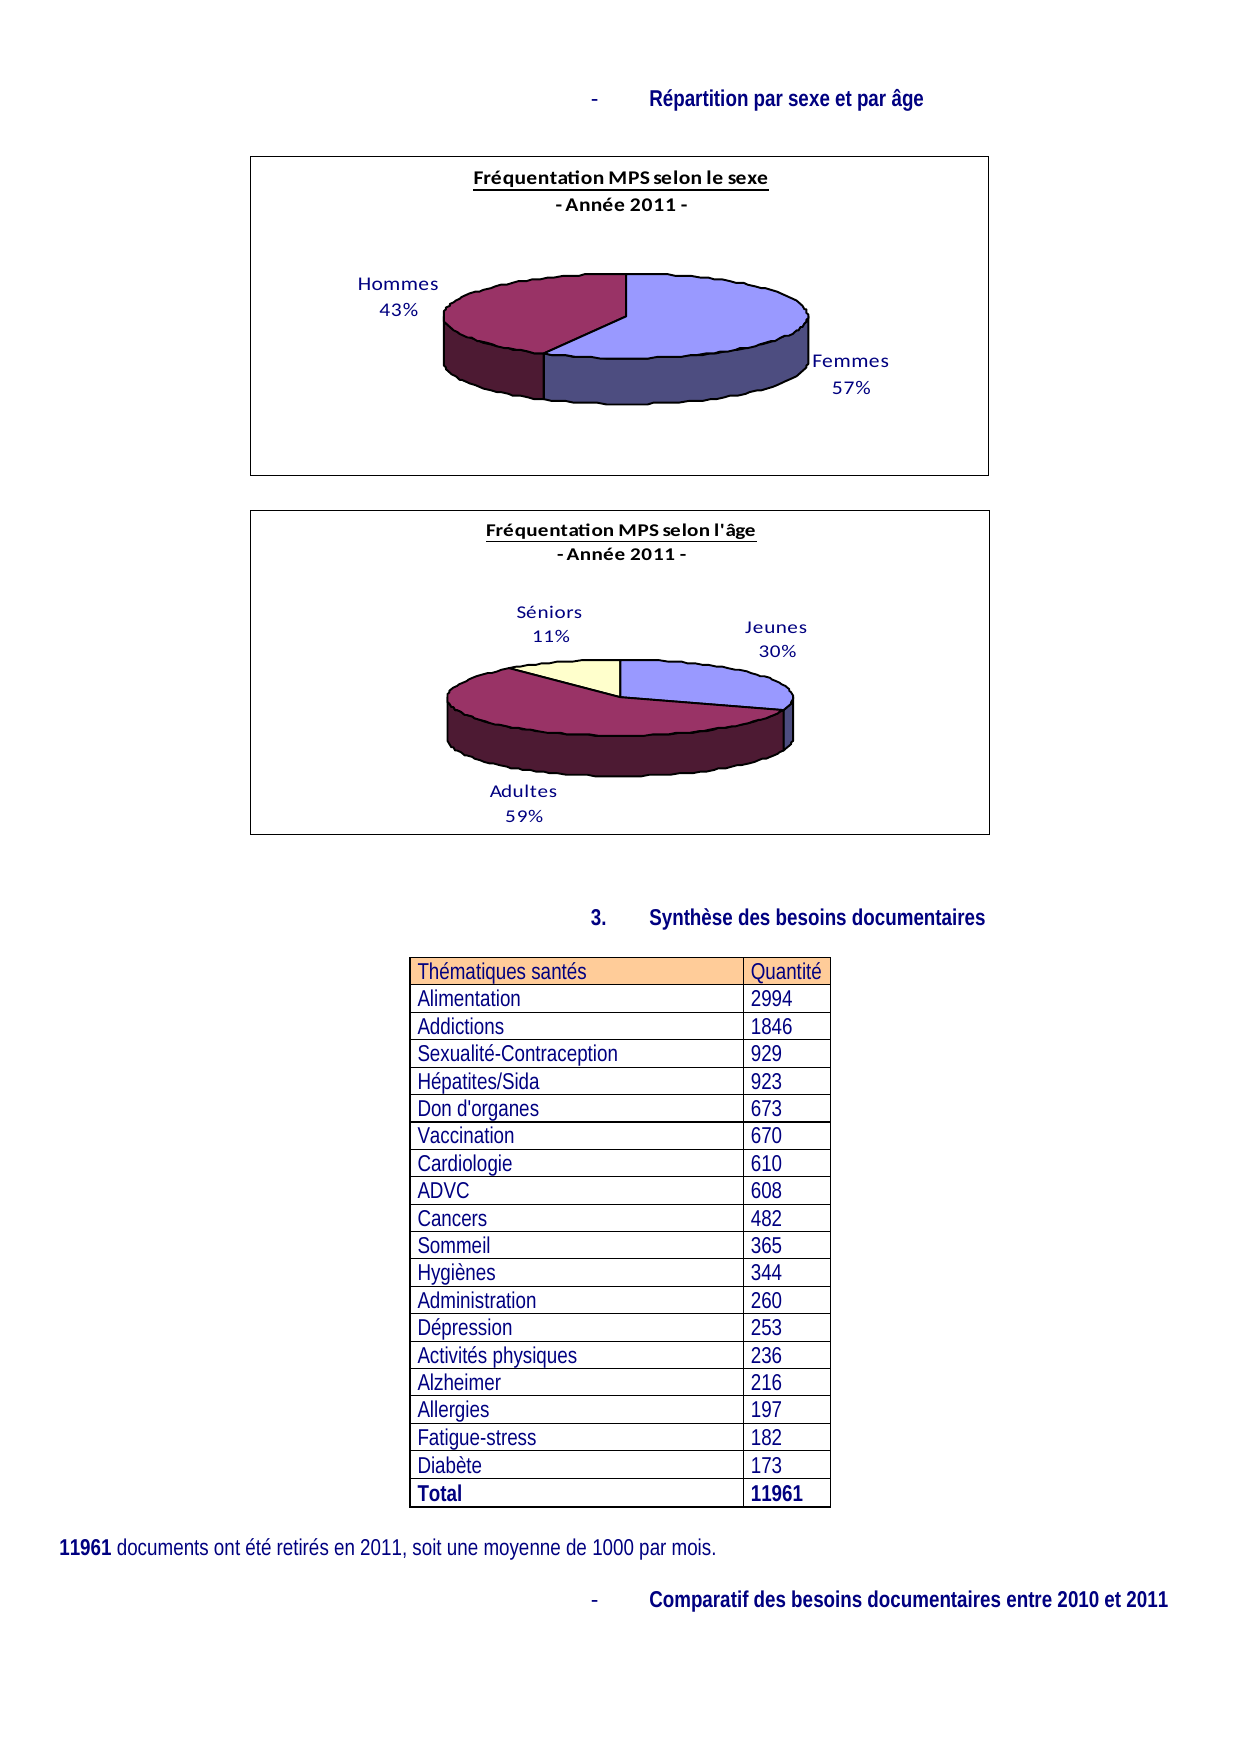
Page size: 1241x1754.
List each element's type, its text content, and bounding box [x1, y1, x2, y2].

table_cell 11961 [744, 1479, 830, 1506]
table_cell Hépatites/Sida [411, 1068, 743, 1094]
table_cell Alzheimer [411, 1369, 743, 1395]
table_cell Alimentation [411, 985, 743, 1012]
list Répartition par sexe et par âge [591, 85, 1181, 112]
list Comparatif des besoins documentaires entre 2010 et 2011 [591, 1586, 1181, 1613]
table_cell 2994 [744, 985, 830, 1012]
table_cell 197 [744, 1396, 830, 1423]
table_header Thématiques santés [411, 958, 743, 984]
table_cell 260 [744, 1287, 830, 1313]
text 11961 documents ont été retirés en 2011, soit une moyenne de 1000 par mois. [59, 1534, 1181, 1560]
table_header Quantité [744, 958, 830, 984]
table_cell 182 [744, 1424, 830, 1450]
table_cell Sommeil [411, 1232, 743, 1258]
table_cell 173 [744, 1451, 830, 1478]
table_cell ADVC [411, 1177, 743, 1203]
table_cell 1846 [744, 1013, 830, 1039]
table_cell Activités physiques [411, 1342, 743, 1368]
list Synthèse des besoins documentaires [591, 904, 1181, 931]
table_cell Total [411, 1479, 743, 1506]
table_cell 482 [744, 1205, 830, 1231]
table_cell Vaccination [411, 1123, 743, 1149]
table_cell Administration [411, 1287, 743, 1313]
table_cell 365 [744, 1232, 830, 1258]
table_cell 670 [744, 1123, 830, 1149]
table_cell 929 [744, 1040, 830, 1067]
table_cell Cardiologie [411, 1150, 743, 1176]
table_cell Don d'organes [411, 1095, 743, 1121]
table_cell Cancers [411, 1205, 743, 1231]
table_cell Dépression [411, 1314, 743, 1341]
table_cell 344 [744, 1259, 830, 1286]
table_cell 253 [744, 1314, 830, 1341]
table_cell 923 [744, 1068, 830, 1094]
table_cell Addictions [411, 1013, 743, 1039]
table_cell Diabète [411, 1451, 743, 1478]
table_cell Allergies [411, 1396, 743, 1423]
table_cell 216 [744, 1369, 830, 1395]
table_cell 673 [744, 1095, 830, 1121]
table_cell 610 [744, 1150, 830, 1176]
table_cell Sexualité-Contraception [411, 1040, 743, 1067]
table_cell Hygiènes [411, 1259, 743, 1286]
table_cell 236 [744, 1342, 830, 1368]
table_cell Fatigue-stress [411, 1424, 743, 1450]
table_cell 608 [744, 1177, 830, 1203]
